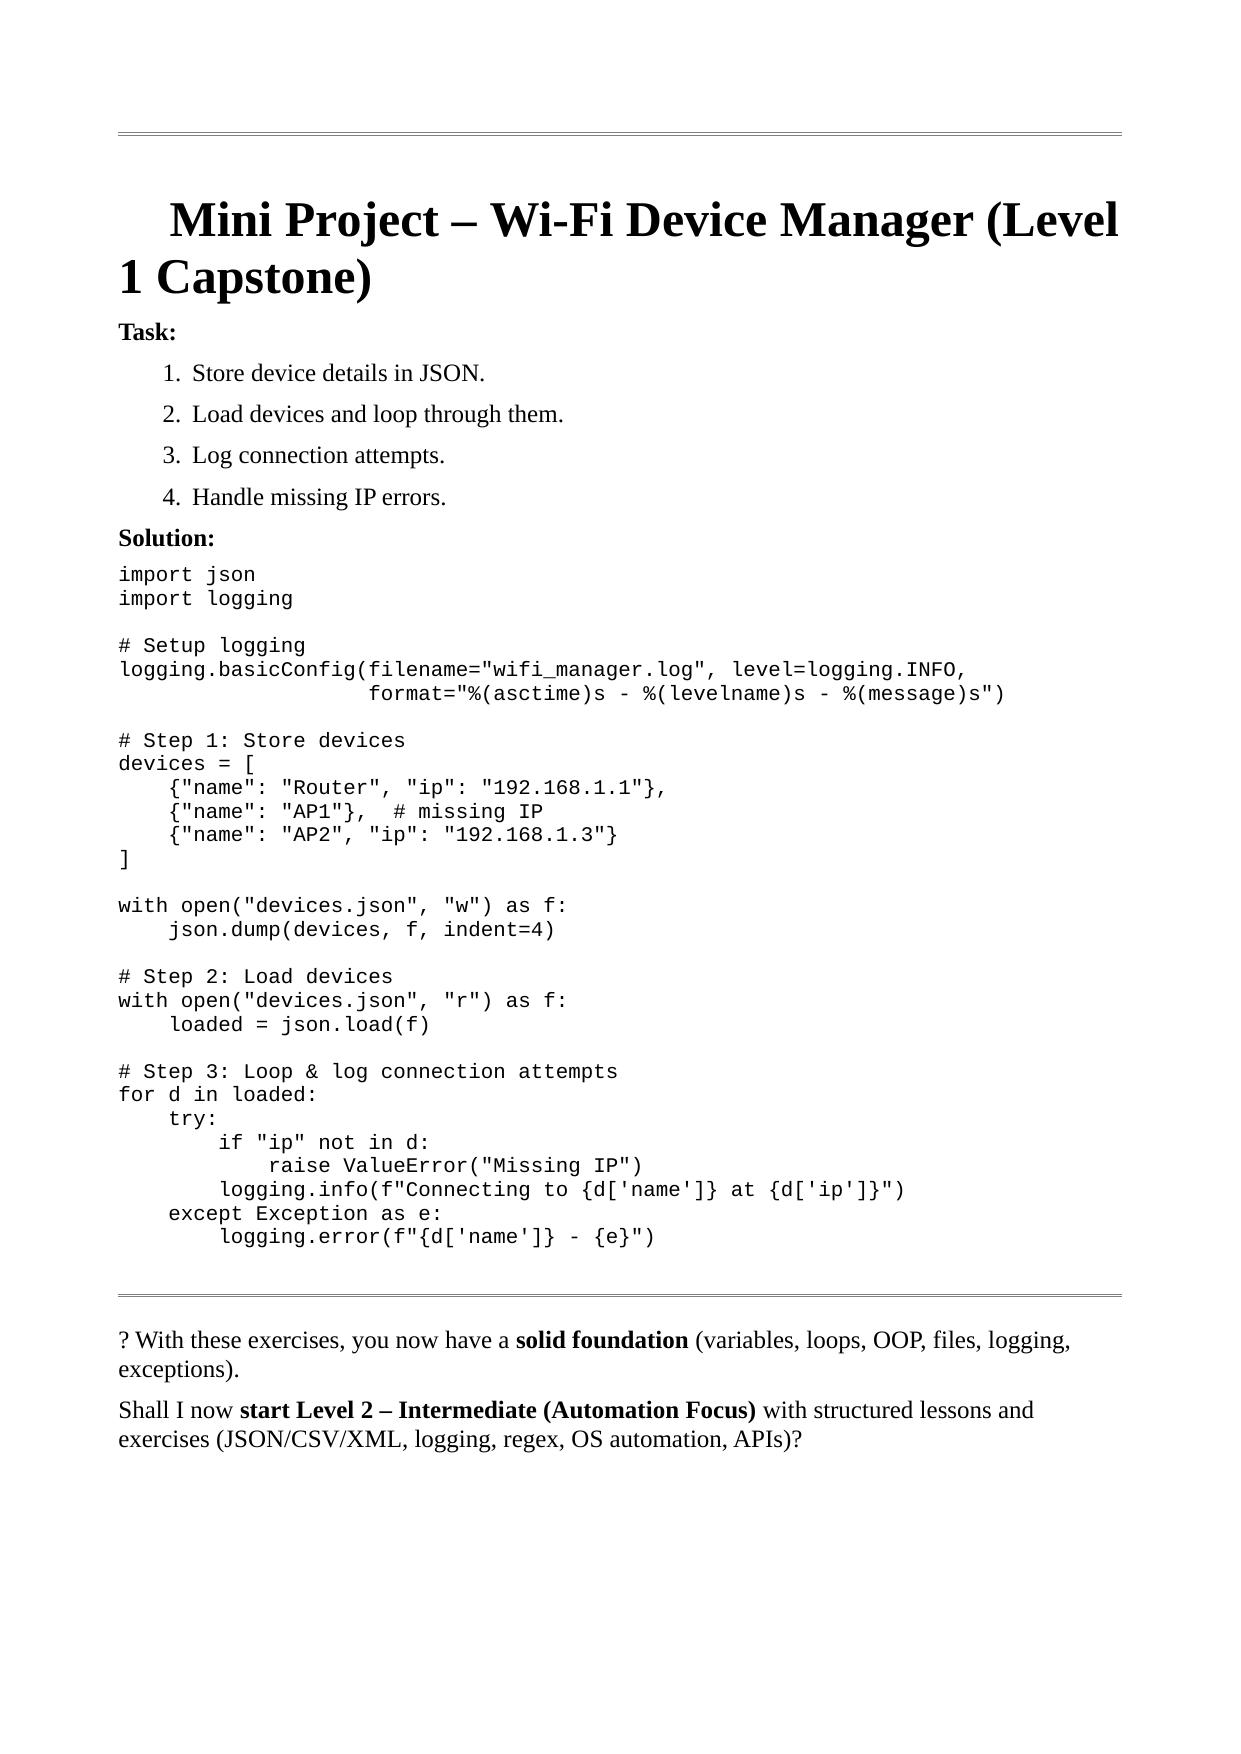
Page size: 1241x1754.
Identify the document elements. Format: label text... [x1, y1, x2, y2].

text ? With these exercises, you now have a solid foundation (variables, loops, OOP, files, logging, exceptions). [118, 1326, 1122, 1383]
text logging.basicConfig(filename="wifi_manager.log", level=logging.INFO, [118, 659, 1122, 682]
text # Step 2: Load devices [118, 966, 1122, 990]
text Task: [118, 317, 1122, 346]
subtitle ✅ Mini Project – Wi-Fi Device Manager (Level 1 Capstone) [118, 189, 1122, 304]
list Handle missing IP errors. [162, 482, 1122, 511]
text {"name": "AP2", "ip": "192.168.1.3"} [118, 824, 1122, 848]
text devices = [ [118, 753, 1122, 777]
text Solution: [118, 523, 1122, 552]
text json.dump(devices, f, indent=4) [118, 919, 1122, 943]
text raise ValueError("Missing IP") [118, 1155, 1122, 1179]
text import json [118, 564, 1122, 588]
list Store device details in JSON. [162, 358, 1122, 387]
text import logging [118, 588, 1122, 612]
list Load devices and loop through them. [162, 399, 1122, 428]
text with open("devices.json", "r") as f: [118, 990, 1122, 1013]
text with open("devices.json", "w") as f: [118, 895, 1122, 919]
text logging.info(f"Connecting to {d['name']} at {d['ip']}") [118, 1179, 1122, 1203]
text # Setup logging [118, 635, 1122, 659]
text {"name": "AP1"}, # missing IP [118, 801, 1122, 824]
text {"name": "Router", "ip": "192.168.1.1"}, [118, 777, 1122, 801]
text Shall I now start Level 2 – Intermediate (Automation Focus) with structured lessons and exercises (JSON/CSV/XML, logging, regex, OS automation, APIs)? [118, 1396, 1122, 1453]
text loaded = json.load(f) [118, 1013, 1122, 1037]
text ] [118, 848, 1122, 872]
text logging.error(f"{d['name']} - {e}") [118, 1226, 1122, 1250]
text # Step 1: Store devices [118, 730, 1122, 753]
text for d in loaded: [118, 1084, 1122, 1108]
text format="%(asctime)s - %(levelname)s - %(message)s") [118, 682, 1122, 706]
text except Exception as e: [118, 1203, 1122, 1226]
text try: [118, 1108, 1122, 1132]
text if "ip" not in d: [118, 1132, 1122, 1155]
list Log connection attempts. [162, 441, 1122, 469]
text # Step 3: Loop & log connection attempts [118, 1061, 1122, 1084]
